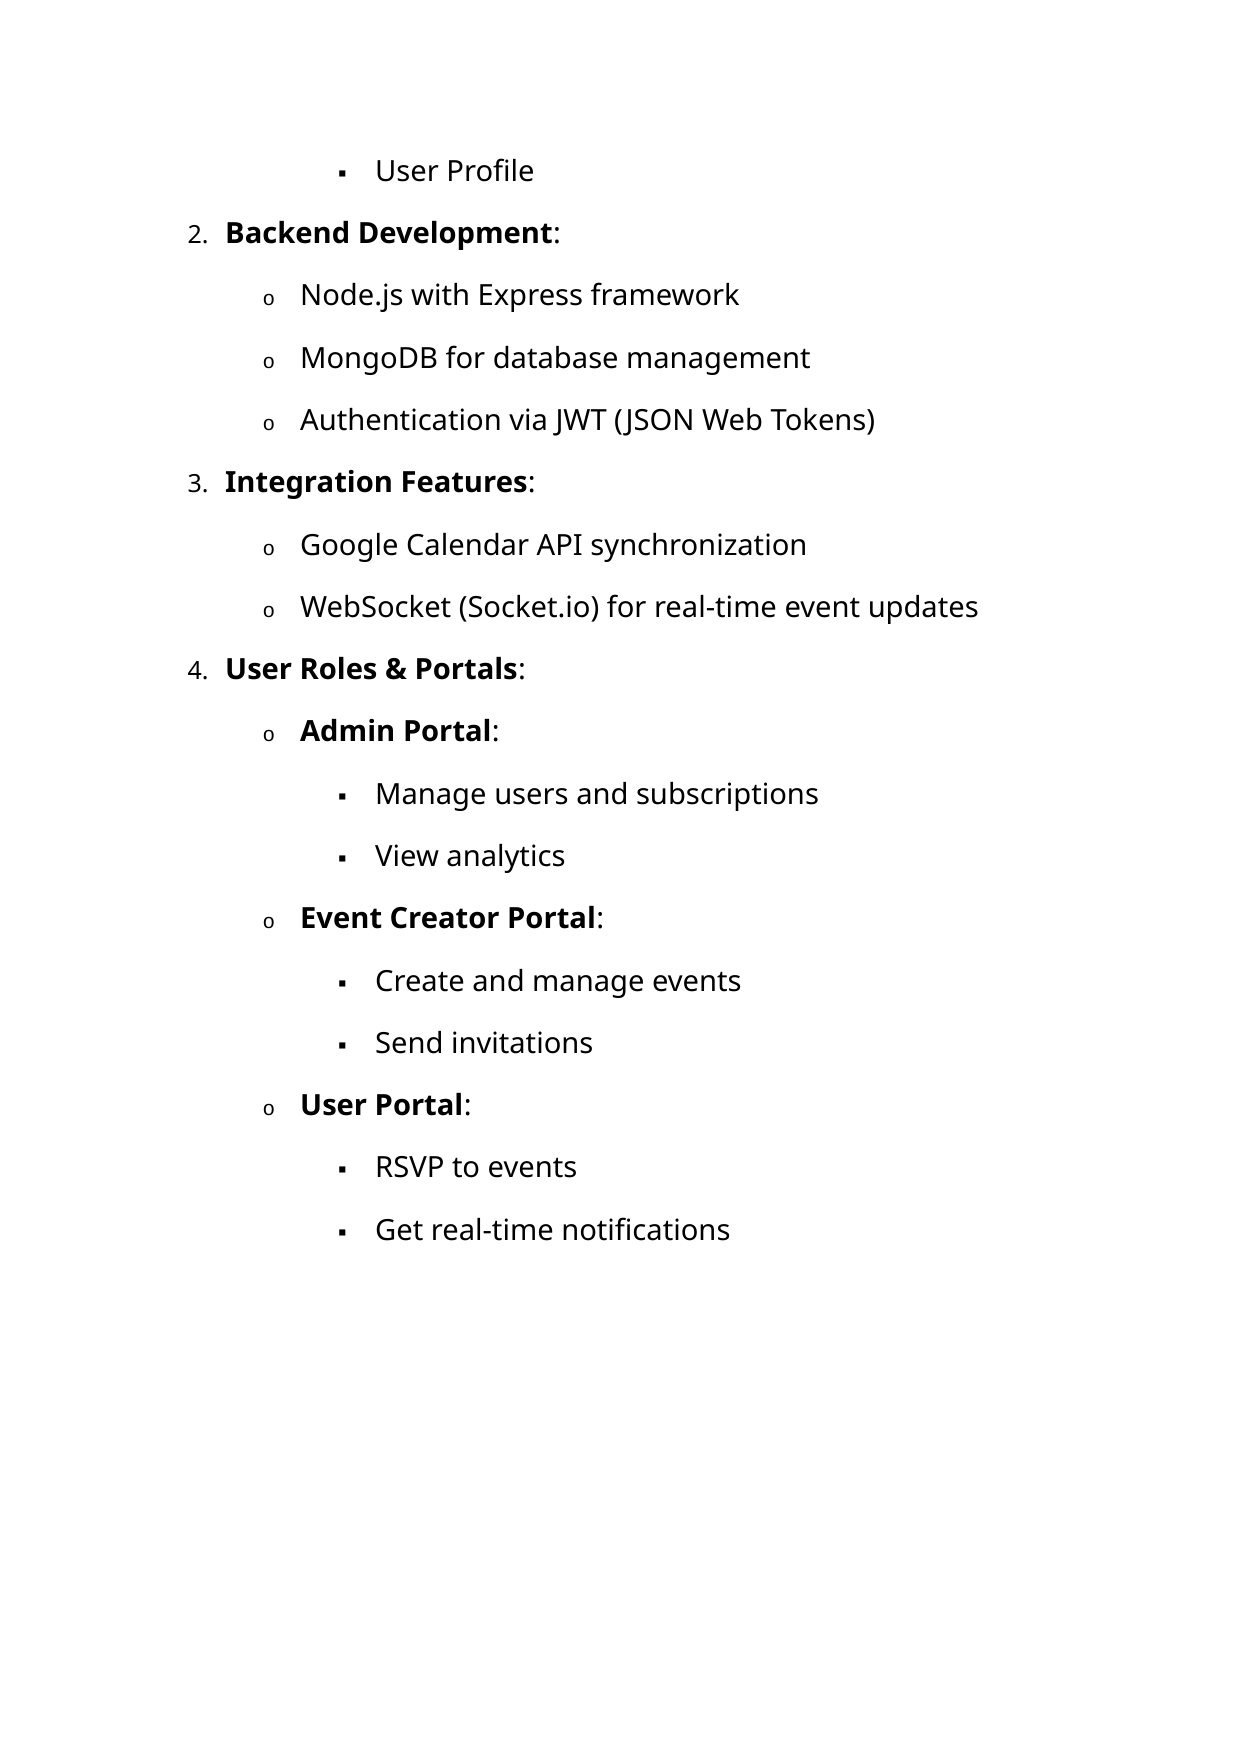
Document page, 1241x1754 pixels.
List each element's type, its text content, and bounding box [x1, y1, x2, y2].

list WebSocket (Socket.io) for real-time event updates [262, 586, 1090, 626]
list MongoDB for database management [262, 337, 1090, 377]
list Send invitations [337, 1022, 1090, 1062]
list Backend Development: [187, 212, 1090, 252]
list Integration Features: [187, 461, 1090, 501]
list Admin Portal: [262, 711, 1090, 750]
list Authentication via JWT (JSON Web Tokens) [262, 399, 1090, 439]
list RSVP to events [337, 1147, 1090, 1186]
list User Roles & Portals: [187, 648, 1090, 688]
list Node.js with Express framework [262, 274, 1090, 314]
list View analytics [337, 835, 1090, 875]
list User Portal: [262, 1084, 1090, 1124]
list Create and manage events [337, 960, 1090, 999]
list Manage users and subscriptions [337, 773, 1090, 813]
list User Profile [337, 150, 1090, 190]
list Get real-time notifications [337, 1209, 1090, 1249]
list Event Creator Portal: [262, 897, 1090, 937]
list Google Calendar API synchronization [262, 524, 1090, 563]
